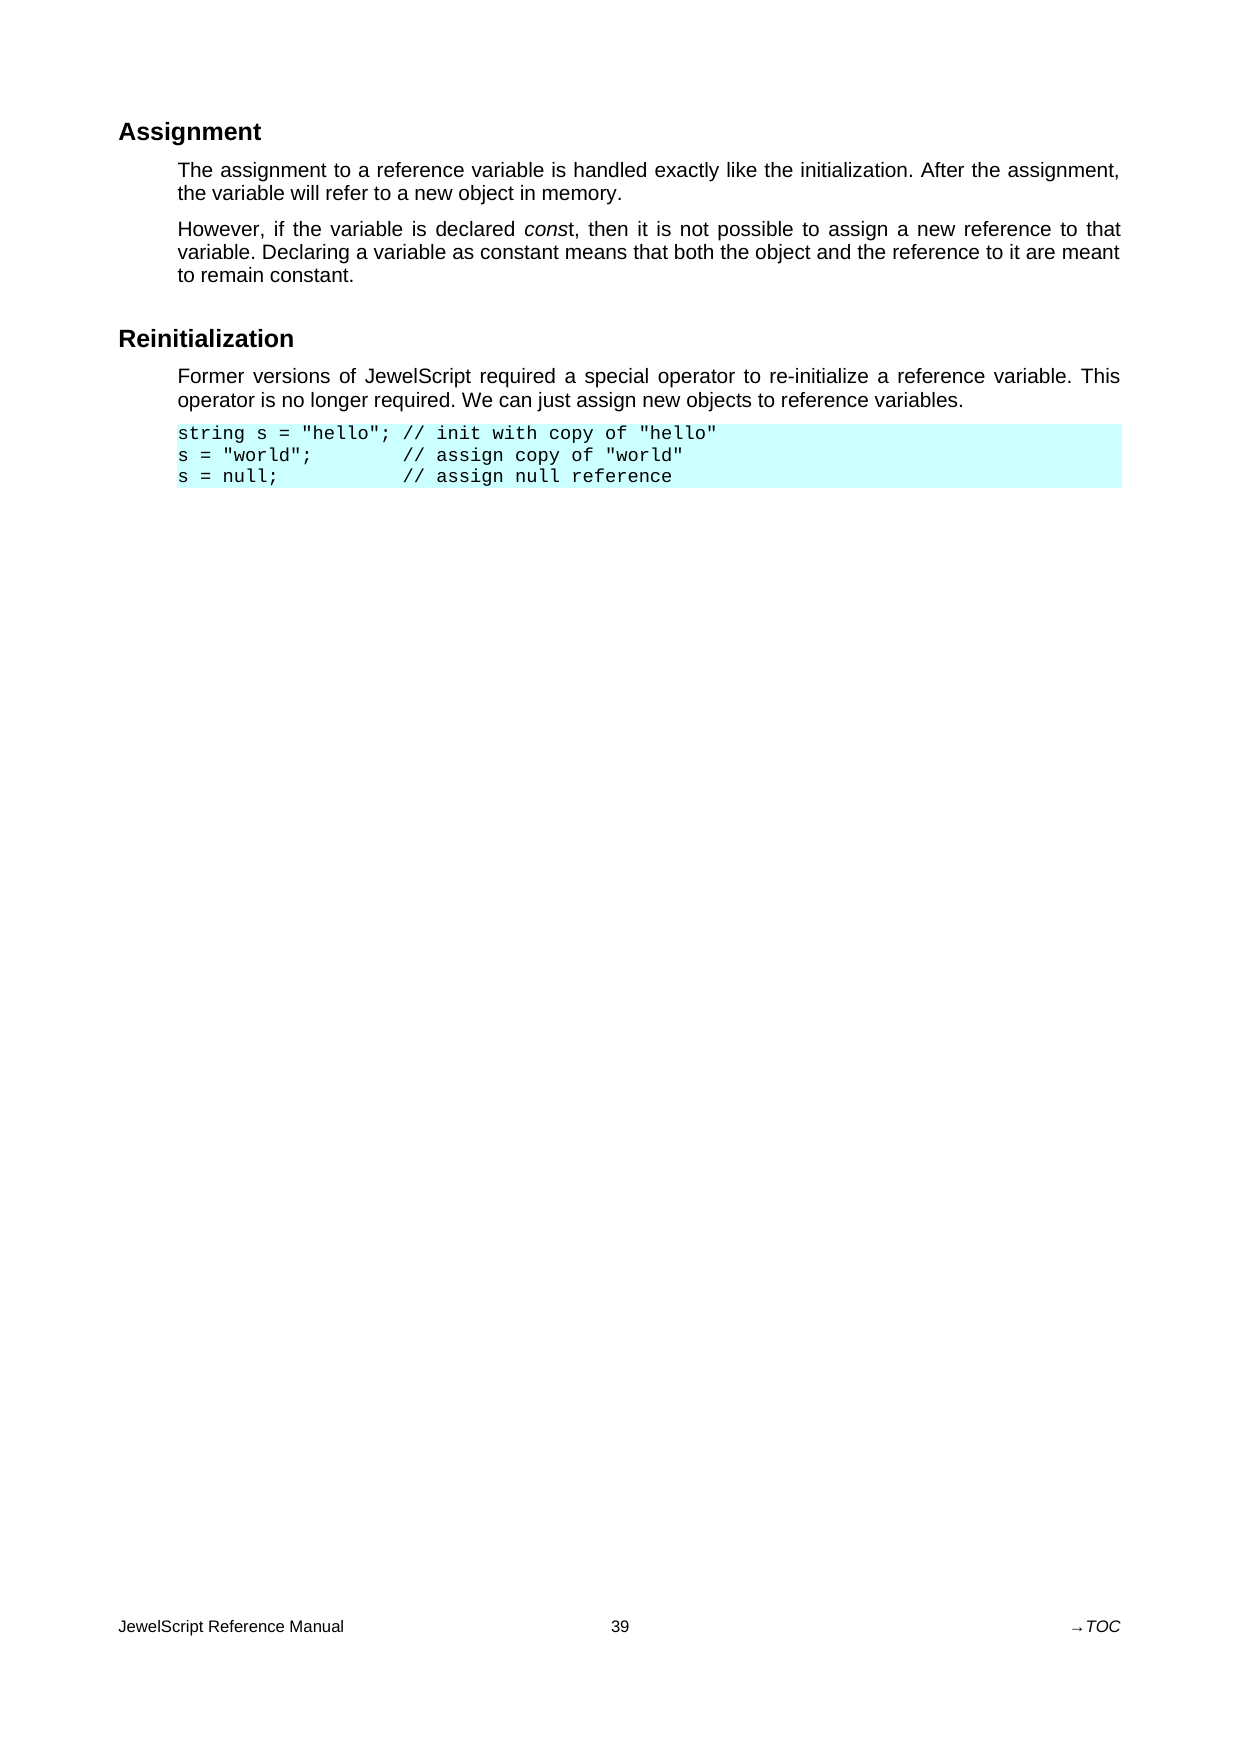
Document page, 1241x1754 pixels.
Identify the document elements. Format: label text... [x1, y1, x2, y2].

text string s = "hello"; // init with copy of "hello" s = "world"; // assign copy of "world" s = null; // assign null reference [177, 424, 1122, 488]
text The assignment to a reference variable is handled exactly like the initialization. After the assignment, the variable will refer to a new object in memory. [177, 158, 1122, 205]
subtitle Reinitialization [118, 325, 1122, 353]
subtitle Assignment [118, 118, 1122, 146]
text However, if the variable is declared const, then it is not possible to assign a new reference to that variable. Declaring a variable as constant means that both the object and the reference to it are meant to remain constant. [177, 217, 1122, 287]
text Former versions of JewelScript required a special operator to re-initialize a reference variable. This operator is no longer required. We can just assign new objects to reference variables. [177, 365, 1122, 412]
